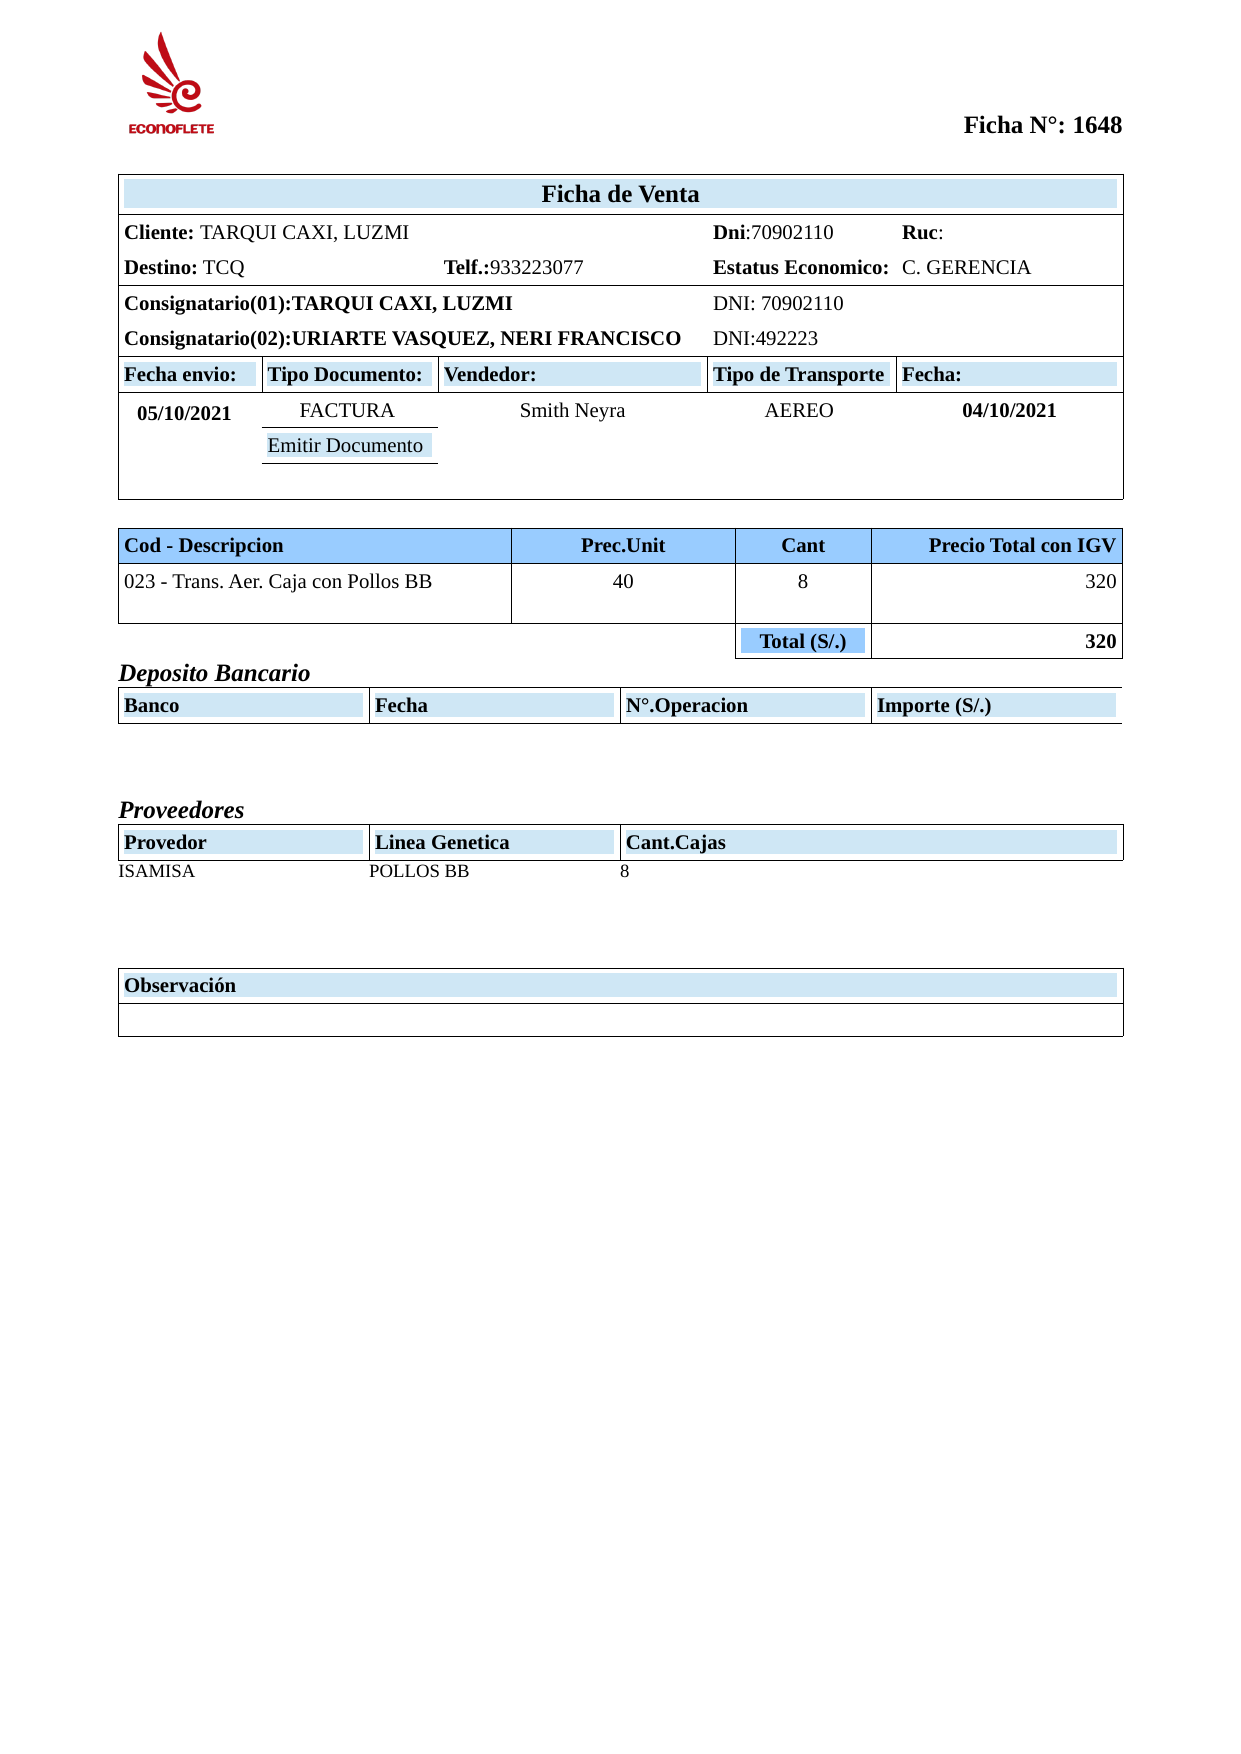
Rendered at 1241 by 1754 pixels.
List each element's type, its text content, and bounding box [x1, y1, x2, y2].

table_cell [118, 946, 369, 967]
table_cell [620, 771, 871, 795]
table_cell [620, 924, 1123, 946]
table_cell [119, 1004, 1123, 1036]
table_cell Destino: TCQ [119, 249, 438, 285]
table_cell [871, 724, 1122, 747]
table_cell [620, 946, 1123, 967]
table_cell ISAMISA [118, 861, 369, 881]
table_cell [369, 771, 620, 795]
text Proveedores [118, 795, 1122, 824]
table_cell [620, 881, 1123, 903]
table_cell [118, 724, 369, 747]
table_header Cod - Descripcion [119, 529, 511, 563]
table_header Cant [736, 529, 871, 563]
table_cell [369, 724, 620, 747]
table_cell 05/10/2021 [119, 393, 262, 498]
table_cell Consignatario(02):URIARTE VASQUEZ, NERI FRANCISCO [119, 321, 707, 356]
table_cell DNI: 70902110 [707, 286, 1123, 321]
table_header Fecha [370, 688, 620, 723]
table_cell [118, 903, 369, 924]
table_cell [118, 624, 511, 658]
table_cell Tipo de Transporte [708, 357, 896, 392]
table_header N°.Operacion [621, 688, 871, 723]
table_cell [369, 924, 620, 946]
table_cell [118, 881, 369, 903]
table_cell [620, 903, 1123, 924]
table_header Linea Genetica [370, 825, 620, 859]
table_cell [369, 881, 620, 903]
table_cell C. GERENCIA [896, 249, 1123, 285]
table_header Prec.Unit [512, 529, 735, 563]
table_cell Telf.:933223077 [438, 249, 707, 285]
table_cell 320 [872, 624, 1122, 658]
text Deposito Bancario [118, 658, 1122, 687]
picture [118, 31, 225, 134]
table_header Provedor [119, 825, 369, 859]
table_cell [511, 624, 735, 658]
table_header Precio Total con IGV [872, 529, 1122, 563]
table_cell Emitir Documento [262, 428, 438, 463]
table_cell 04/10/2021 [896, 393, 1123, 498]
table_cell [620, 724, 871, 747]
table_cell Consignatario(01):TARQUI CAXI, LUZMI [119, 286, 707, 321]
table_header Cant.Cajas [621, 825, 1123, 859]
table_cell [369, 747, 620, 771]
table_cell Fecha: [897, 357, 1123, 392]
table_cell Fecha envio: [119, 357, 262, 392]
table_cell Total (S/.) [736, 624, 871, 658]
table_cell FACTURA [262, 393, 438, 427]
table_cell Tipo Documento: [263, 357, 438, 392]
table_cell Ruc: [896, 215, 1123, 249]
table_header Observación [119, 969, 1123, 1003]
table_cell POLLOS BB [369, 861, 620, 881]
table_cell 8 [620, 861, 1123, 881]
table_cell 40 [512, 564, 735, 623]
table_cell [369, 903, 620, 924]
table_header Importe (S/.) [872, 688, 1122, 723]
table_cell [118, 747, 369, 771]
table_cell 023 - Trans. Aer. Caja con Pollos BB [119, 564, 511, 623]
table_cell 320 [872, 564, 1122, 623]
table_cell [118, 771, 369, 795]
table_cell Cliente: TARQUI CAXI, LUZMI [119, 215, 707, 249]
table_header Ficha de Venta [119, 175, 1123, 214]
table_cell [118, 924, 369, 946]
table_cell Smith Neyra [438, 393, 707, 498]
table_header Banco [119, 688, 369, 723]
table_cell [871, 771, 1122, 795]
table_cell 8 [736, 564, 871, 623]
table_cell Estatus Economico: [707, 249, 896, 285]
table_cell AEREO [707, 393, 896, 498]
table_cell DNI:492223 [707, 321, 1123, 356]
table_cell [620, 747, 871, 771]
table_cell [871, 747, 1122, 771]
table_cell [369, 946, 620, 967]
table_cell Dni:70902110 [707, 215, 896, 249]
table_cell Vendedor: [439, 357, 707, 392]
table_cell [262, 464, 438, 498]
